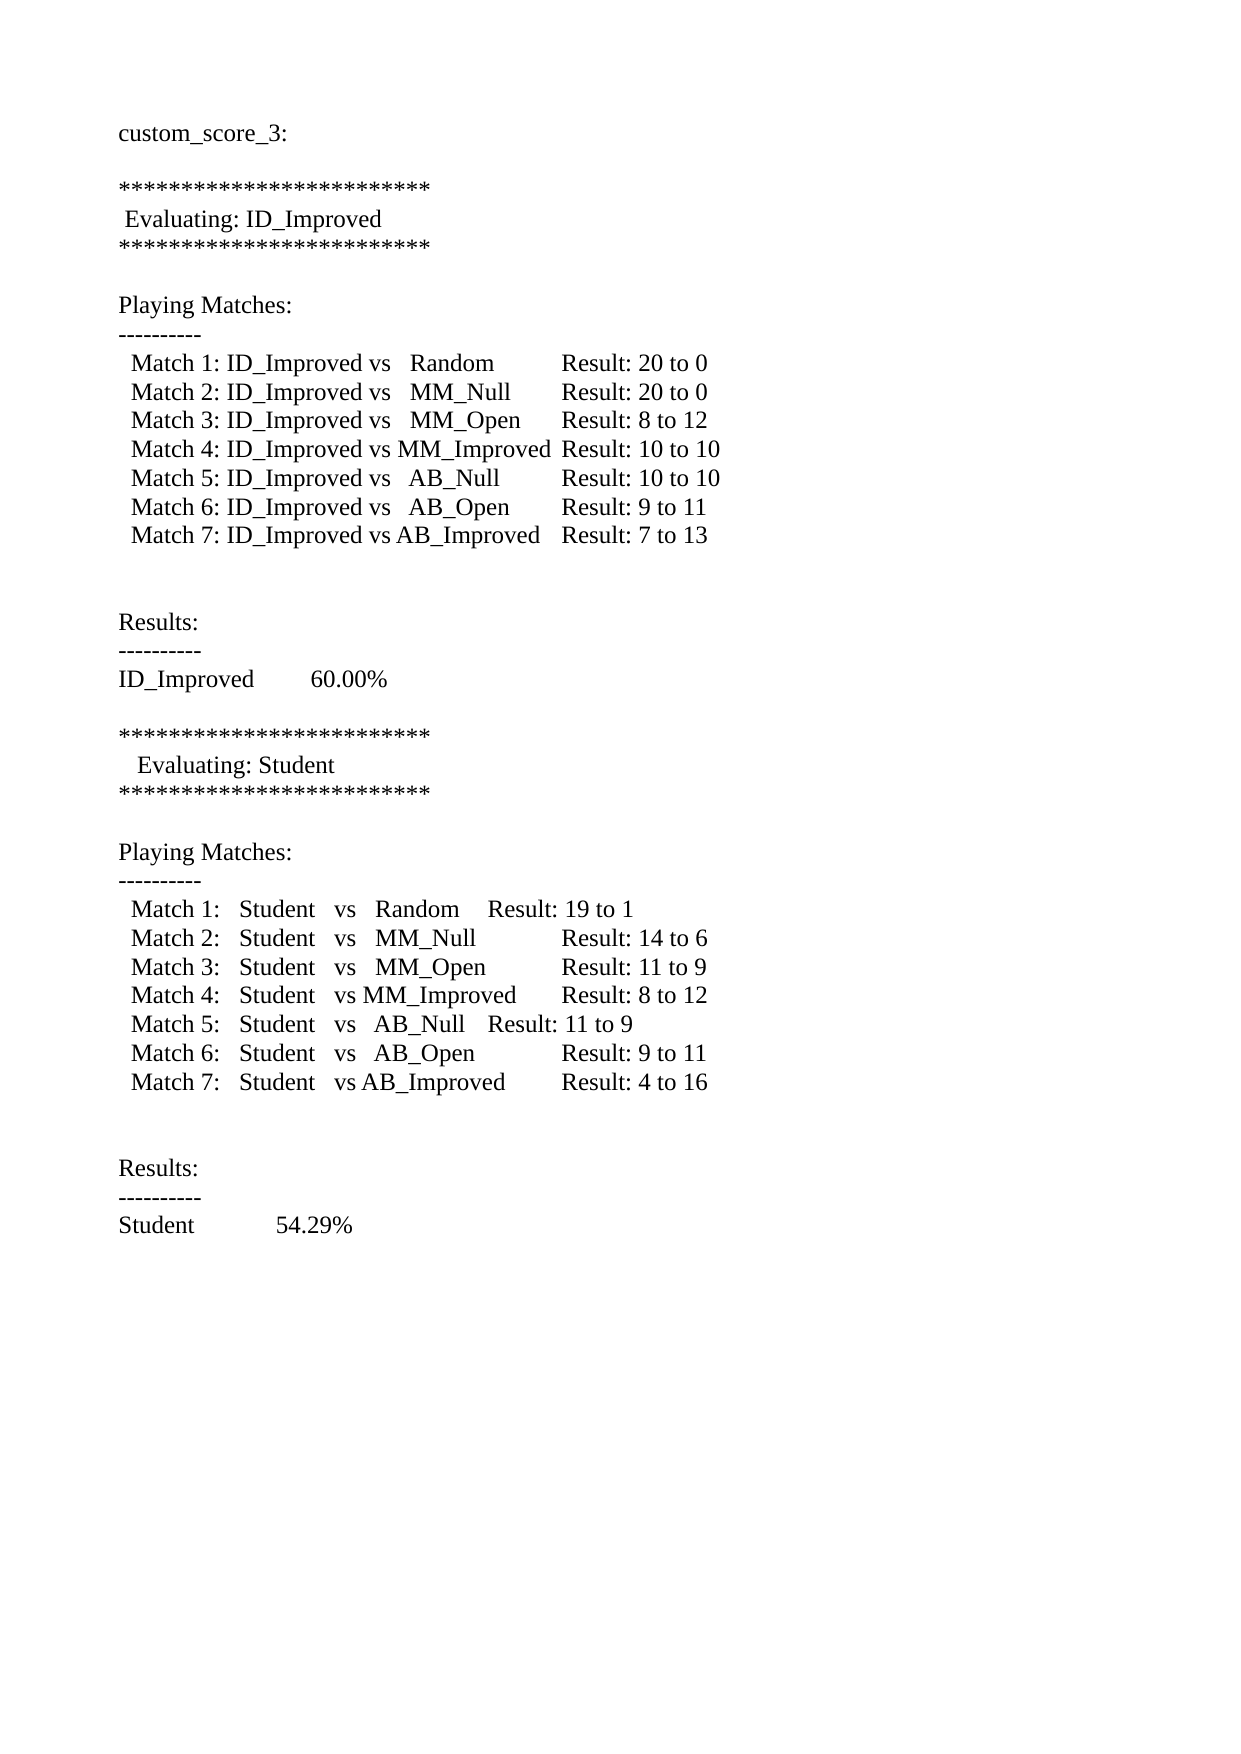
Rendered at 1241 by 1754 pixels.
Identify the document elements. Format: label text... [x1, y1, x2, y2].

text Match 7: Student vs AB_Improved Result: 4 to 16 [118, 1067, 1122, 1096]
text ---------- [118, 636, 1122, 664]
text Match 6: ID_Improved vs AB_Open Result: 9 to 11 [118, 492, 1122, 521]
text ---------- [118, 1182, 1122, 1211]
text Match 3: ID_Improved vs MM_Open Result: 8 to 12 [118, 406, 1122, 434]
text Match 6: Student vs AB_Open Result: 9 to 11 [118, 1038, 1122, 1067]
text Match 2: Student vs MM_Null Result: 14 to 6 [118, 923, 1122, 952]
text Evaluating: Student [118, 751, 1122, 779]
text Playing Matches: [118, 291, 1122, 319]
text Match 1: Student vs Random Result: 19 to 1 [118, 894, 1122, 923]
text Student 54.29% [118, 1211, 1122, 1239]
text Evaluating: ID_Improved [118, 204, 1122, 233]
text Results: [118, 607, 1122, 636]
text Match 1: ID_Improved vs Random Result: 20 to 0 [118, 348, 1122, 377]
text Playing Matches: [118, 837, 1122, 866]
text Match 3: Student vs MM_Open Result: 11 to 9 [118, 952, 1122, 981]
text ************************* [118, 233, 1122, 262]
text Results: [118, 1153, 1122, 1182]
text ************************* [118, 722, 1122, 751]
text ************************* [118, 779, 1122, 808]
text Match 5: ID_Improved vs AB_Null Result: 10 to 10 [118, 463, 1122, 492]
text ************************* [118, 176, 1122, 204]
text Match 7: ID_Improved vs AB_Improved Result: 7 to 13 [118, 521, 1122, 549]
text Match 4: Student vs MM_Improved Result: 8 to 12 [118, 981, 1122, 1009]
text ---------- [118, 866, 1122, 894]
text Match 2: ID_Improved vs MM_Null Result: 20 to 0 [118, 377, 1122, 406]
text ---------- [118, 319, 1122, 348]
text Match 5: Student vs AB_Null Result: 11 to 9 [118, 1009, 1122, 1038]
text ID_Improved 60.00% [118, 664, 1122, 693]
text Match 4: ID_Improved vs MM_Improved Result: 10 to 10 [118, 434, 1122, 463]
text custom_score_3: [118, 118, 1122, 147]
